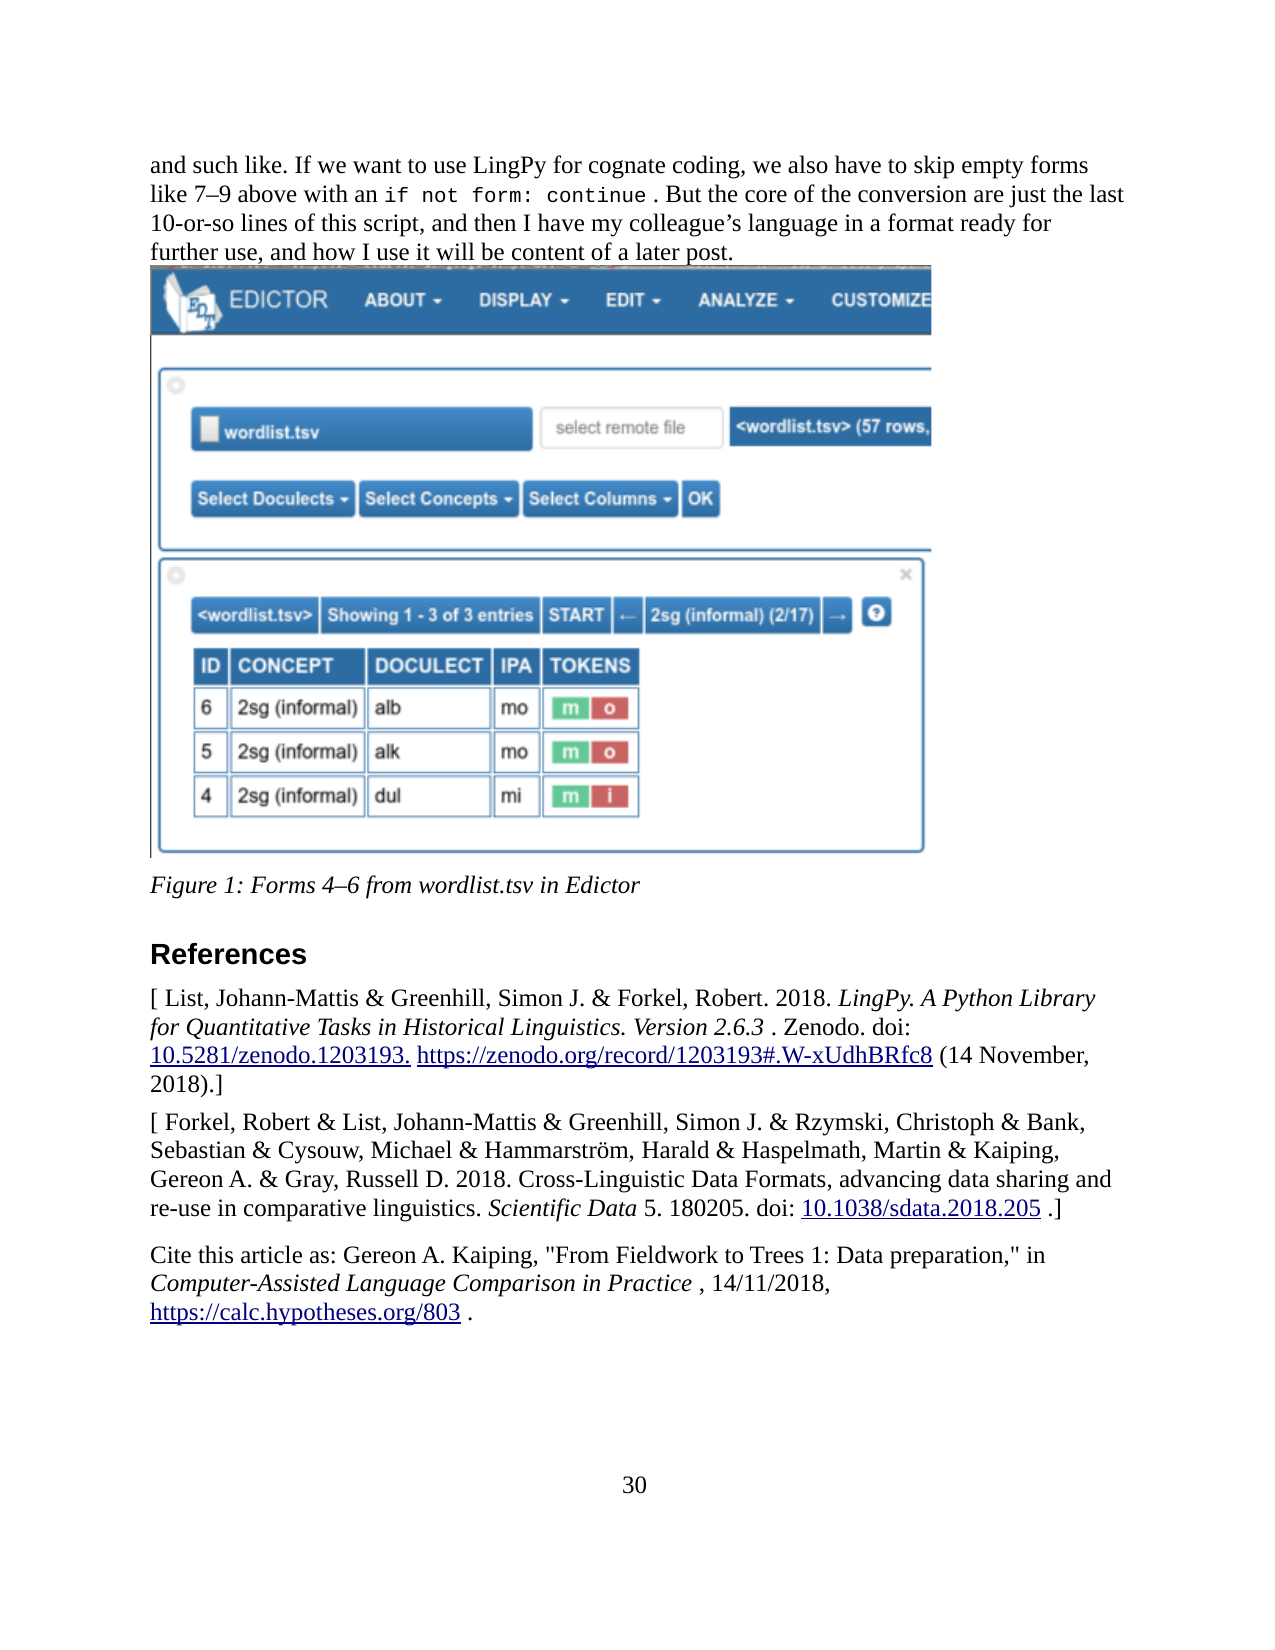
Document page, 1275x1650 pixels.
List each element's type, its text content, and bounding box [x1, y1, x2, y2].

text [ Forkel, Robert & List, Johann-Mattis & Greenhill, Simon J. & Rzymski, Christoph & Bank, Sebastian & Cysouw, Michael & Hammarström, Harald & Haspelmath, Martin & Kaiping, Gereon A. & Gray, Russell D. 2018. Cross-Linguistic Data Formats, advancing data sharing and re-use in comparative linguistics. Scientific Data 5. 180205. doi: 10.1038/sdata.2018.205 .] [150, 1107, 1125, 1222]
text [ List, Johann-Mattis & Greenhill, Simon J. & Forkel, Robert. 2018. LingPy. A Python Library for Quantitative Tasks in Historical Linguistics. Version 2.6.3 . Zenodo. doi: 10.5281/zenodo.1203193. https://zenodo.org/record/1203193#.W-xUdhBRfc8 (14 November, 2018).] [150, 983, 1125, 1098]
subtitle References [150, 937, 1125, 970]
text Figure 1: Forms 4–6 from wordlist.tsv in Edictor [150, 871, 1125, 899]
text and such like. If we want to use LingPy for cognate coding, we also have to skip empty forms like 7–9 above with an if not form: continue . But the core of the conversion are just the last 10-or-so lines of this script, and then I have my colleague’s language in a format ready for further use, and how I use it will be content of a later post. [150, 150, 1125, 266]
picture [150, 265, 932, 858]
text Cite this article as: Gereon A. Kaiping, "From Fieldwork to Trees 1: Data preparation," in Computer-Assisted Language Comparison in Practice , 14/11/2018, https://calc.hypotheses.org/803 . [150, 1240, 1125, 1326]
